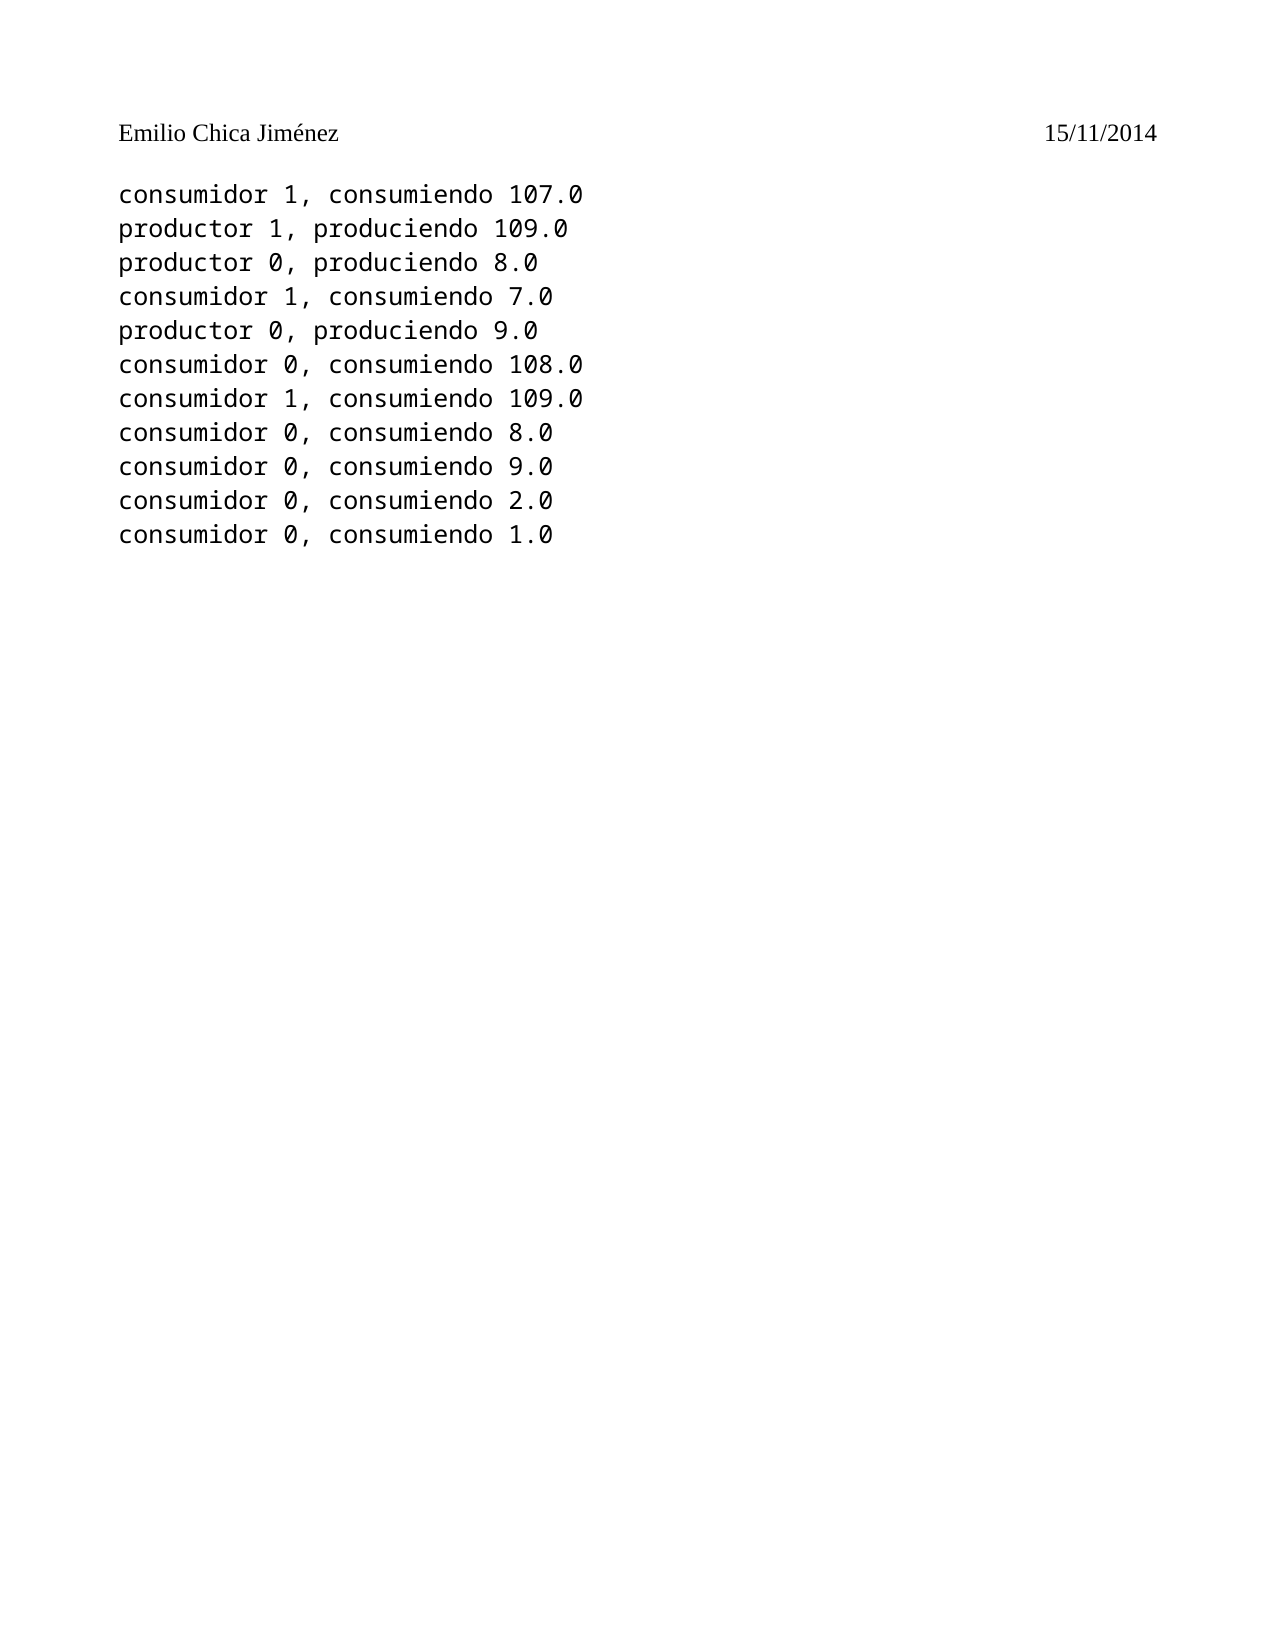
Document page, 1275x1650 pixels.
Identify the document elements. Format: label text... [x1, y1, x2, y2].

text consumidor 1, consumiendo 107.0 [118, 176, 1157, 210]
text productor 1, produciendo 109.0 [118, 210, 1157, 244]
text consumidor 0, consumiendo 108.0 [118, 347, 1157, 381]
text consumidor 1, consumiendo 7.0 [118, 278, 1157, 313]
text consumidor 0, consumiendo 2.0 [118, 483, 1157, 517]
text consumidor 0, consumiendo 1.0 [118, 517, 1157, 551]
text consumidor 0, consumiendo 8.0 [118, 415, 1157, 449]
text consumidor 0, consumiendo 9.0 [118, 449, 1157, 483]
text productor 0, produciendo 9.0 [118, 313, 1157, 347]
text consumidor 1, consumiendo 109.0 [118, 381, 1157, 415]
text productor 0, produciendo 8.0 [118, 244, 1157, 278]
